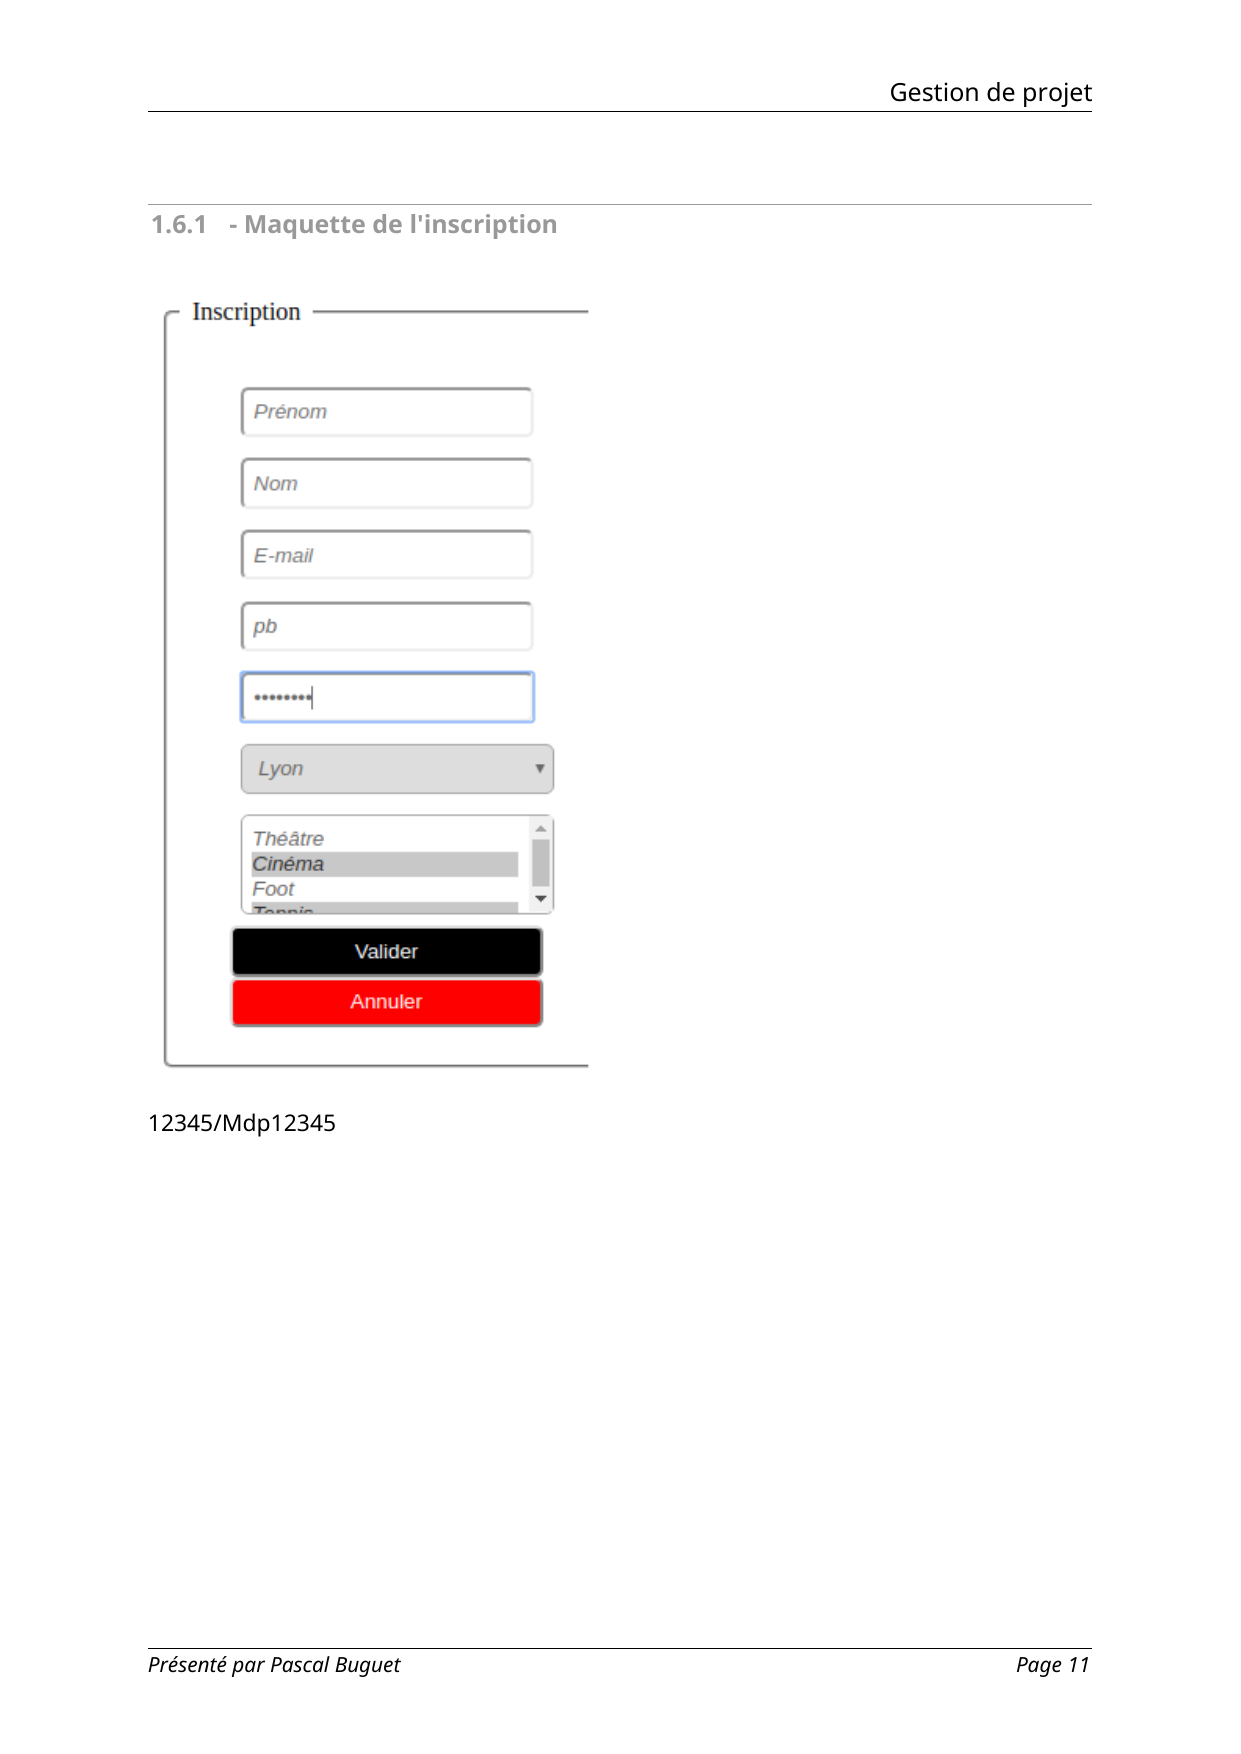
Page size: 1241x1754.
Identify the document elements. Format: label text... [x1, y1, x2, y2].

picture [147, 281, 589, 1076]
text 12345/Mdp12345 [148, 1106, 1092, 1138]
subtitle - Maquette de l'inscription [148, 205, 1092, 244]
